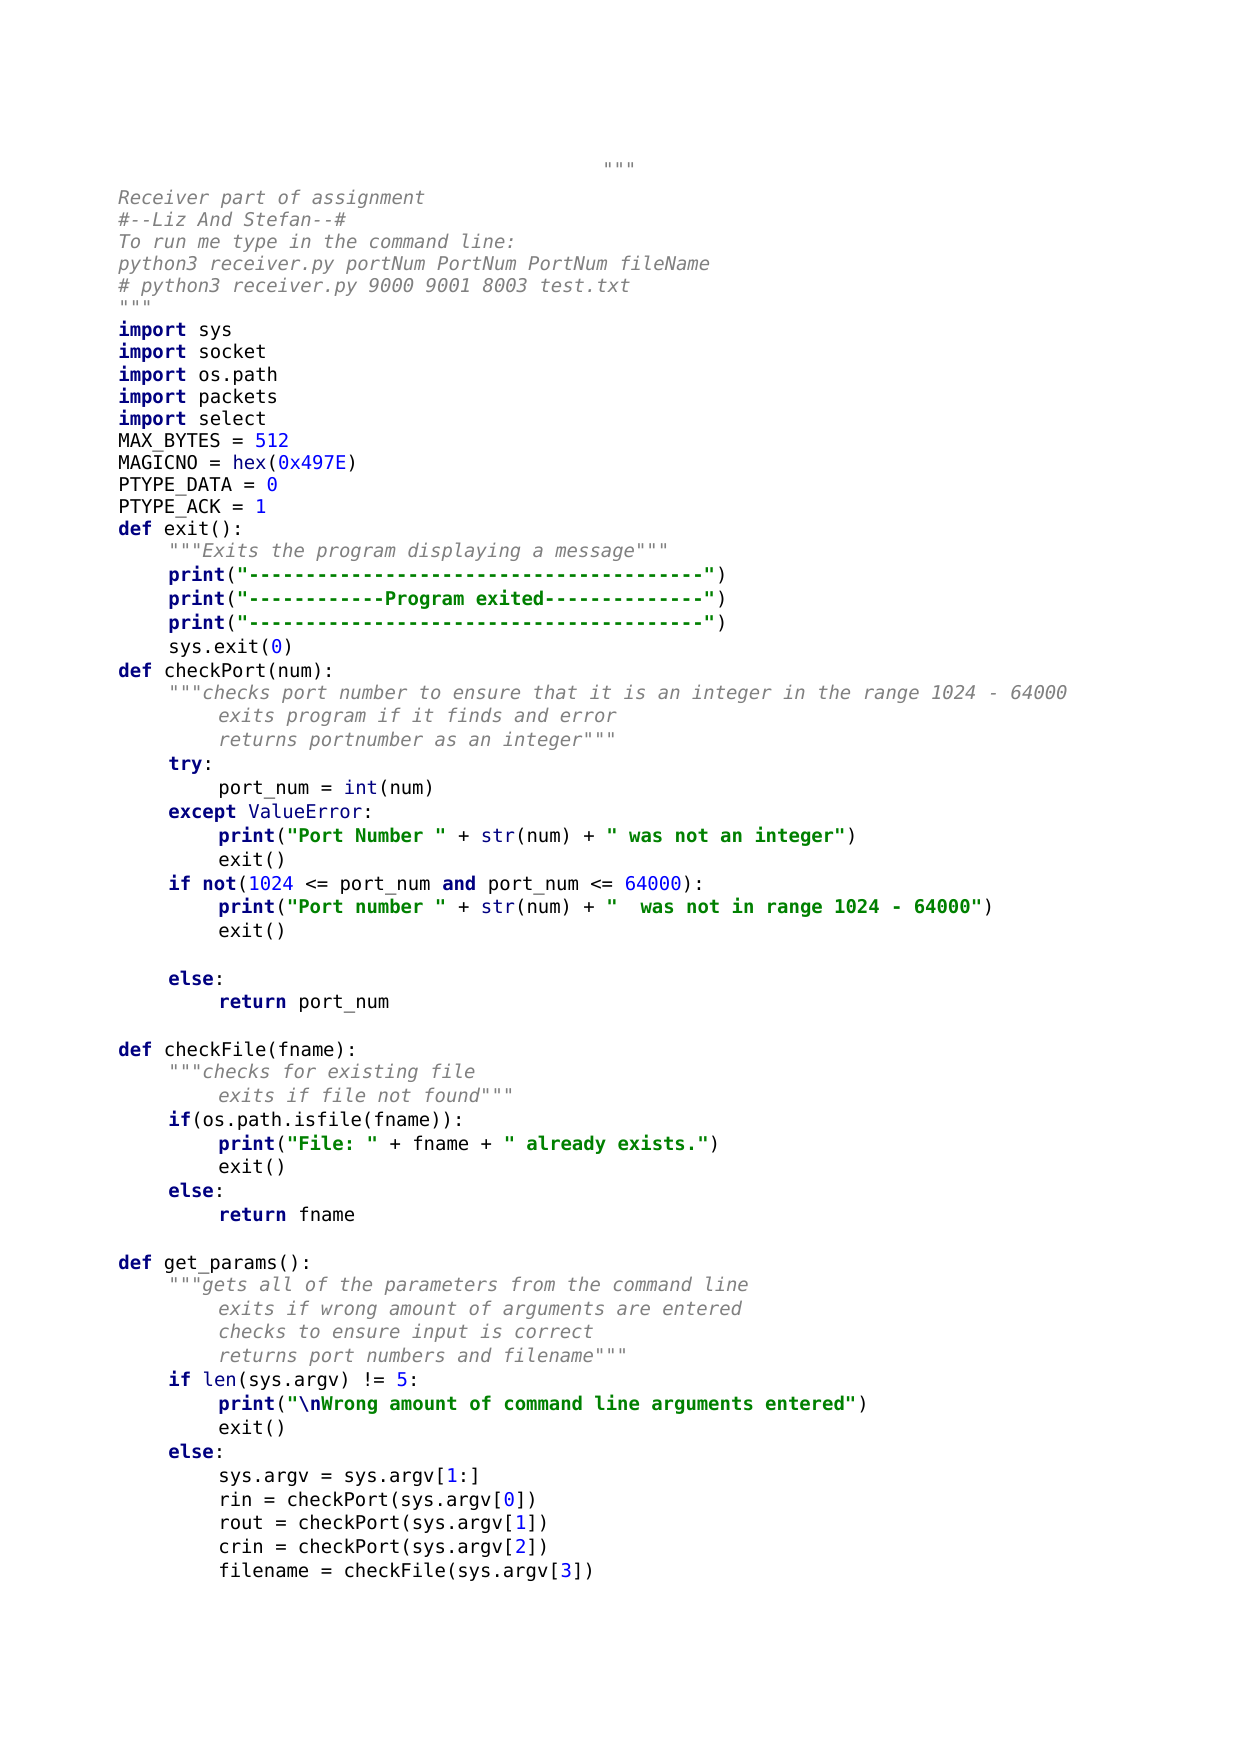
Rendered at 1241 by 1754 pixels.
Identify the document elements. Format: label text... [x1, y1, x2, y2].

text def exit(): [118, 518, 1122, 540]
text """checks for existing file [118, 1061, 1122, 1085]
text import sys [118, 319, 1122, 341]
text else: [118, 967, 1122, 991]
text exit() [118, 1417, 1122, 1441]
text sys.argv = sys.argv[1:] [118, 1464, 1122, 1488]
text else: [118, 1441, 1122, 1464]
text checks to ensure input is correct [118, 1321, 1122, 1345]
text """gets all of the parameters from the command line [118, 1274, 1122, 1297]
text Receiver part of assignment [118, 187, 1122, 209]
text """Exits the program displaying a message""" [118, 540, 1122, 564]
text filename = checkFile(sys.argv[3]) [118, 1560, 1122, 1584]
text exit() [118, 920, 1122, 944]
text port_num = int(num) [118, 777, 1122, 801]
text # python3 receiver.py 9000 9001 8003 test.txt [118, 275, 1122, 297]
text try: [118, 753, 1122, 777]
text else: [118, 1180, 1122, 1204]
text returns port numbers and filename""" [118, 1345, 1122, 1369]
text return fname [118, 1204, 1122, 1228]
text MAX_BYTES = 512 [118, 430, 1122, 452]
text import packets [118, 386, 1122, 408]
text #--Liz And Stefan--# [118, 209, 1122, 231]
text exits if file not found""" [118, 1085, 1122, 1109]
text def checkFile(fname): [118, 1039, 1122, 1061]
text exit() [118, 1156, 1122, 1180]
text def get_params(): [118, 1252, 1122, 1274]
text python3 receiver.py portNum PortNum PortNum fileName [118, 253, 1122, 275]
text returns portnumber as an integer""" [118, 729, 1122, 753]
text def checkPort(num): [118, 659, 1122, 681]
text print("----------------------------------------") [118, 564, 1122, 588]
text crin = checkPort(sys.argv[2]) [118, 1536, 1122, 1560]
text return port_num [118, 991, 1122, 1015]
text import select [118, 408, 1122, 430]
text """ [118, 297, 1122, 319]
text print("----------------------------------------") [118, 612, 1122, 636]
text print("\nWrong amount of command line arguments entered") [118, 1393, 1122, 1417]
text if(os.path.isfile(fname)): [118, 1109, 1122, 1132]
text rout = checkPort(sys.argv[1]) [118, 1512, 1122, 1536]
text exits program if it finds and error [118, 705, 1122, 729]
text PTYPE_ACK = 1 [118, 496, 1122, 518]
text print("Port Number " + str(num) + " was not an integer") [118, 824, 1122, 848]
text """ [118, 159, 1122, 181]
text MAGICNO = hex(0x497E) [118, 452, 1122, 474]
text print("------------Program exited--------------") [118, 588, 1122, 612]
text sys.exit(0) [118, 636, 1122, 659]
text print("File: " + fname + " already exists.") [118, 1132, 1122, 1156]
text if len(sys.argv) != 5: [118, 1369, 1122, 1393]
text PTYPE_DATA = 0 [118, 474, 1122, 496]
text import os.path [118, 363, 1122, 386]
text print("Port number " + str(num) + " was not in range 1024 - 64000") [118, 896, 1122, 920]
text exits if wrong amount of arguments are entered [118, 1297, 1122, 1321]
text exit() [118, 848, 1122, 872]
text rin = checkPort(sys.argv[0]) [118, 1488, 1122, 1512]
text To run me type in the command line: [118, 231, 1122, 253]
text if not(1024 <= port_num and port_num <= 64000): [118, 872, 1122, 896]
text import socket [118, 341, 1122, 363]
text except ValueError: [118, 801, 1122, 824]
text """checks port number to ensure that it is an integer in the range 1024 - 64000 [118, 681, 1122, 705]
